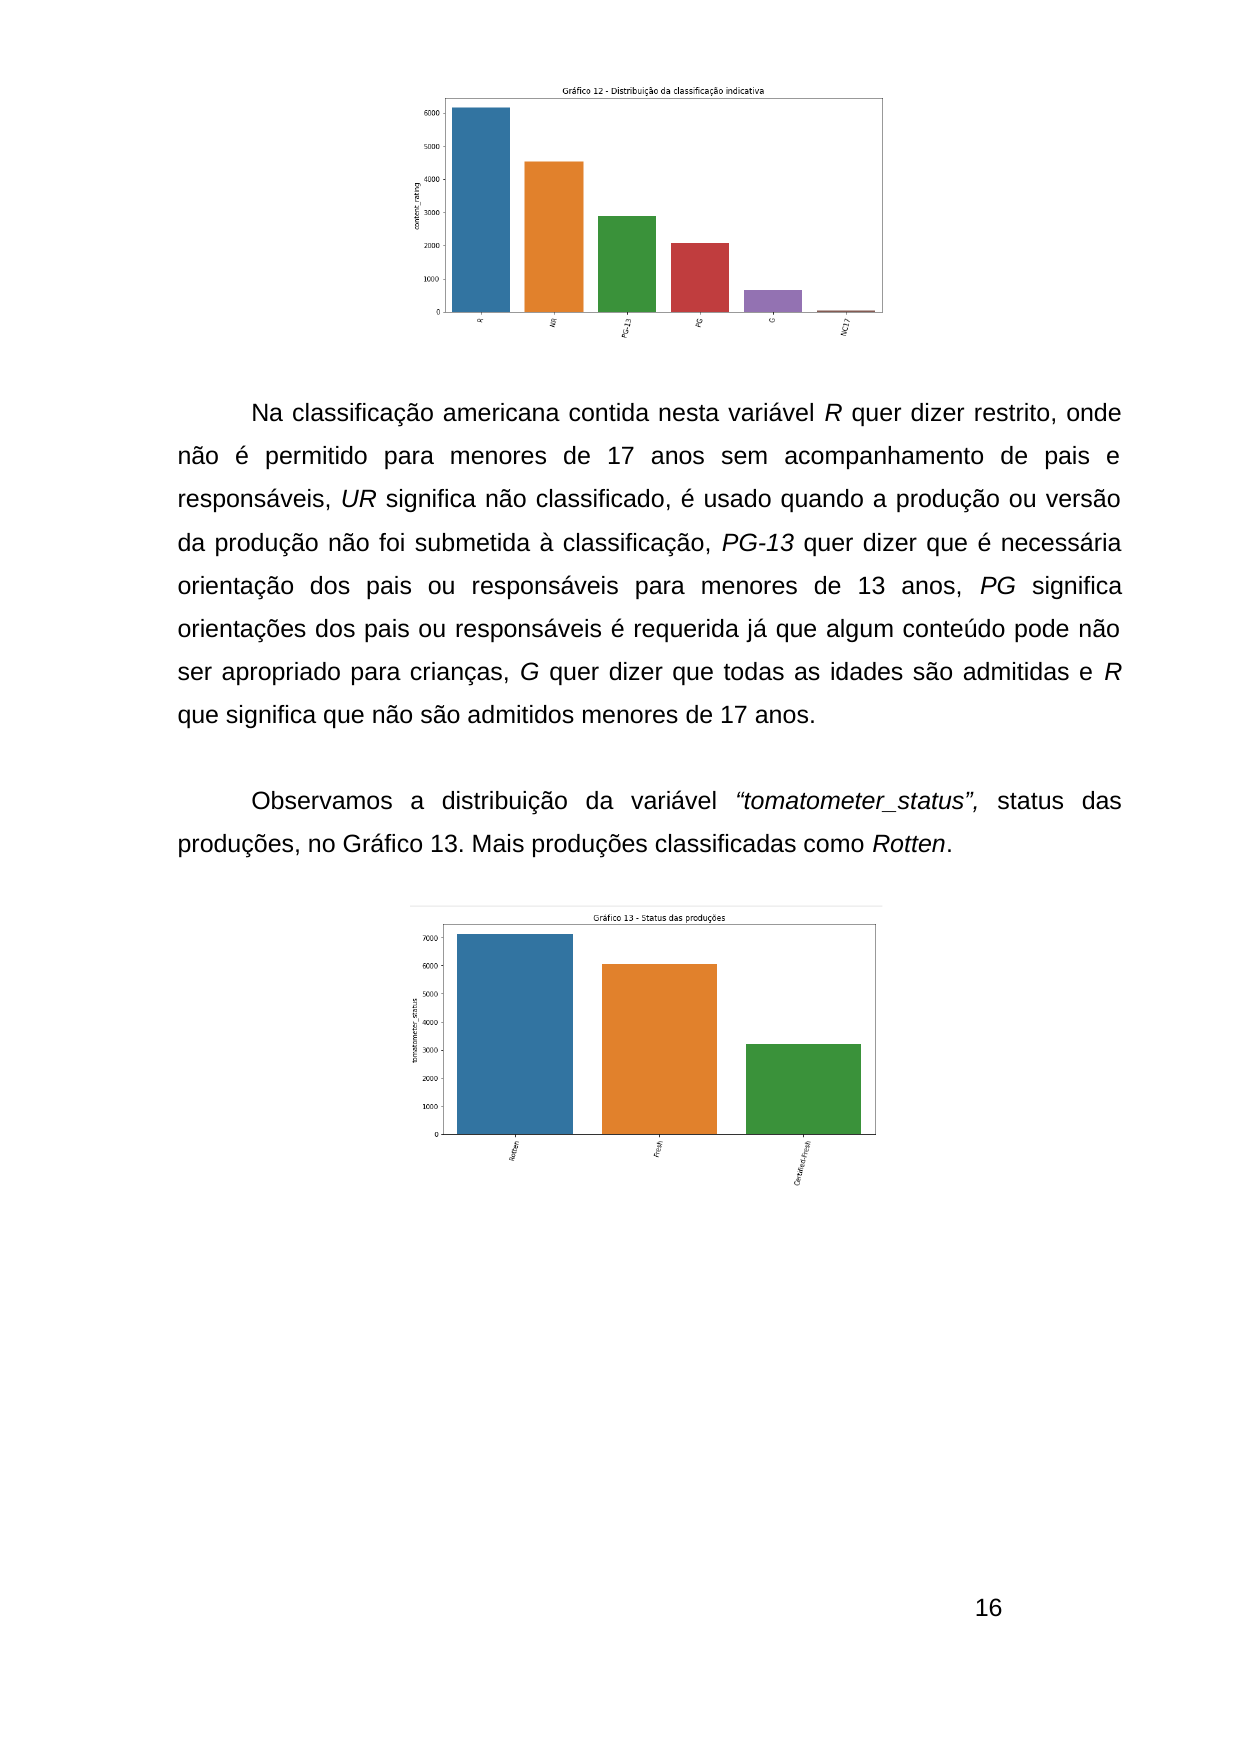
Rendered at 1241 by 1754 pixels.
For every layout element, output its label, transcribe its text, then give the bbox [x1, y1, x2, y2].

picture [410, 905, 883, 1188]
text Na classificação americana contida nesta variável R quer dizer restrito, onde não é permitido para menores de 17 anos sem acompanhamento de pais e responsáveis, UR significa não classificado, é usado quando a produção ou versão da produção não foi submetida à classificação, PG-13 quer dizer que é necessária orientação dos pais ou responsáveis para menores de 13 anos, PG significa orientações dos pais ou responsáveis é requerida já que algum conteúdo pode não ser apropriado para crianças, G quer dizer que todas as idades são admitidas e R que significa que não são admitidos menores de 17 anos. [177, 398, 1122, 729]
text Observamos a distribuição da variável “tomatometer_status”, status das produções, no Gráfico 13. Mais produções classificadas como Rotten. [177, 786, 1122, 858]
picture [413, 85, 886, 341]
